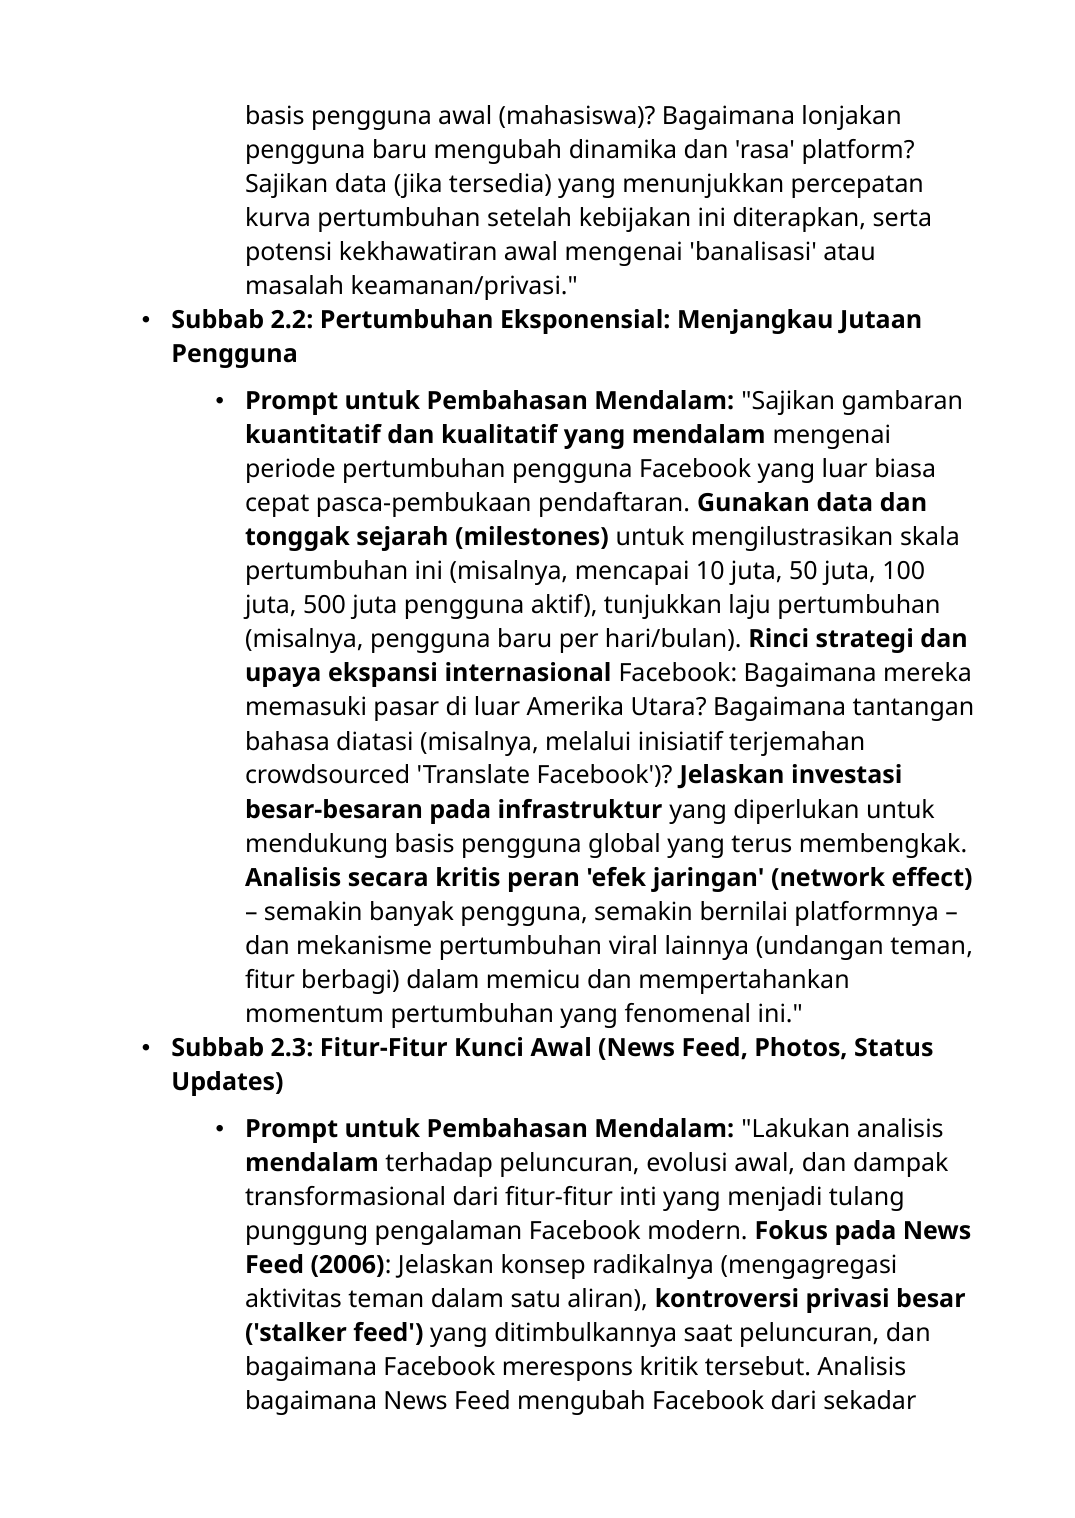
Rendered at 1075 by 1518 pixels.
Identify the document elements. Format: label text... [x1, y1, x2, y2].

list Subbab 2.3: Fitur-Fitur Kunci Awal (News Feed, Photos, Status Updates) [142, 1030, 977, 1098]
list Subbab 2.2: Pertumbuhan Eksponensial: Menjangkau Jutaan Pengguna [142, 302, 977, 370]
list Prompt untuk Pembahasan Mendalam: "Lakukan analisis mendalam terhadap peluncuran, evolusi awal, dan dampak transformasional dari fitur-fitur inti yang menjadi tulang punggung pengalaman Facebook modern. Fokus pada News Feed (2006): Jelaskan konsep radikalnya (mengagregasi aktivitas teman dalam satu aliran), kontroversi privasi besar ('stalker feed') yang ditimbulkannya saat peluncuran, dan bagaimana Facebook merespons kritik tersebut. Analisis bagaimana News Feed mengubah Facebook dari sekadar [215, 1110, 977, 1417]
list basis pengguna awal (mahasiswa)? Bagaimana lonjakan pengguna baru mengubah dinamika dan 'rasa' platform? Sajikan data (jika tersedia) yang menunjukkan percepatan kurva pertumbuhan setelah kebijakan ini diterapkan, serta potensi kekhawatiran awal mengenai 'banalisasi' atau masalah keamanan/privasi." [215, 97, 977, 302]
list Prompt untuk Pembahasan Mendalam: "Sajikan gambaran kuantitatif dan kualitatif yang mendalam mengenai periode pertumbuhan pengguna Facebook yang luar biasa cepat pasca-pembukaan pendaftaran. Gunakan data dan tonggak sejarah (milestones) untuk mengilustrasikan skala pertumbuhan ini (misalnya, mencapai 10 juta, 50 juta, 100 juta, 500 juta pengguna aktif), tunjukkan laju pertumbuhan (misalnya, pengguna baru per hari/bulan). Rinci strategi dan upaya ekspansi internasional Facebook: Bagaimana mereka memasuki pasar di luar Amerika Utara? Bagaimana tantangan bahasa diatasi (misalnya, melalui inisiatif terjemahan crowdsourced 'Translate Facebook')? Jelaskan investasi besar-besaran pada infrastruktur yang diperlukan untuk mendukung basis pengguna global yang terus membengkak. Analisis secara kritis peran 'efek jaringan' (network effect) – semakin banyak pengguna, semakin bernilai platformnya – dan mekanisme pertumbuhan viral lainnya (undangan teman, fitur berbagi) dalam memicu dan mempertahankan momentum pertumbuhan yang fenomenal ini." [215, 382, 977, 1030]
